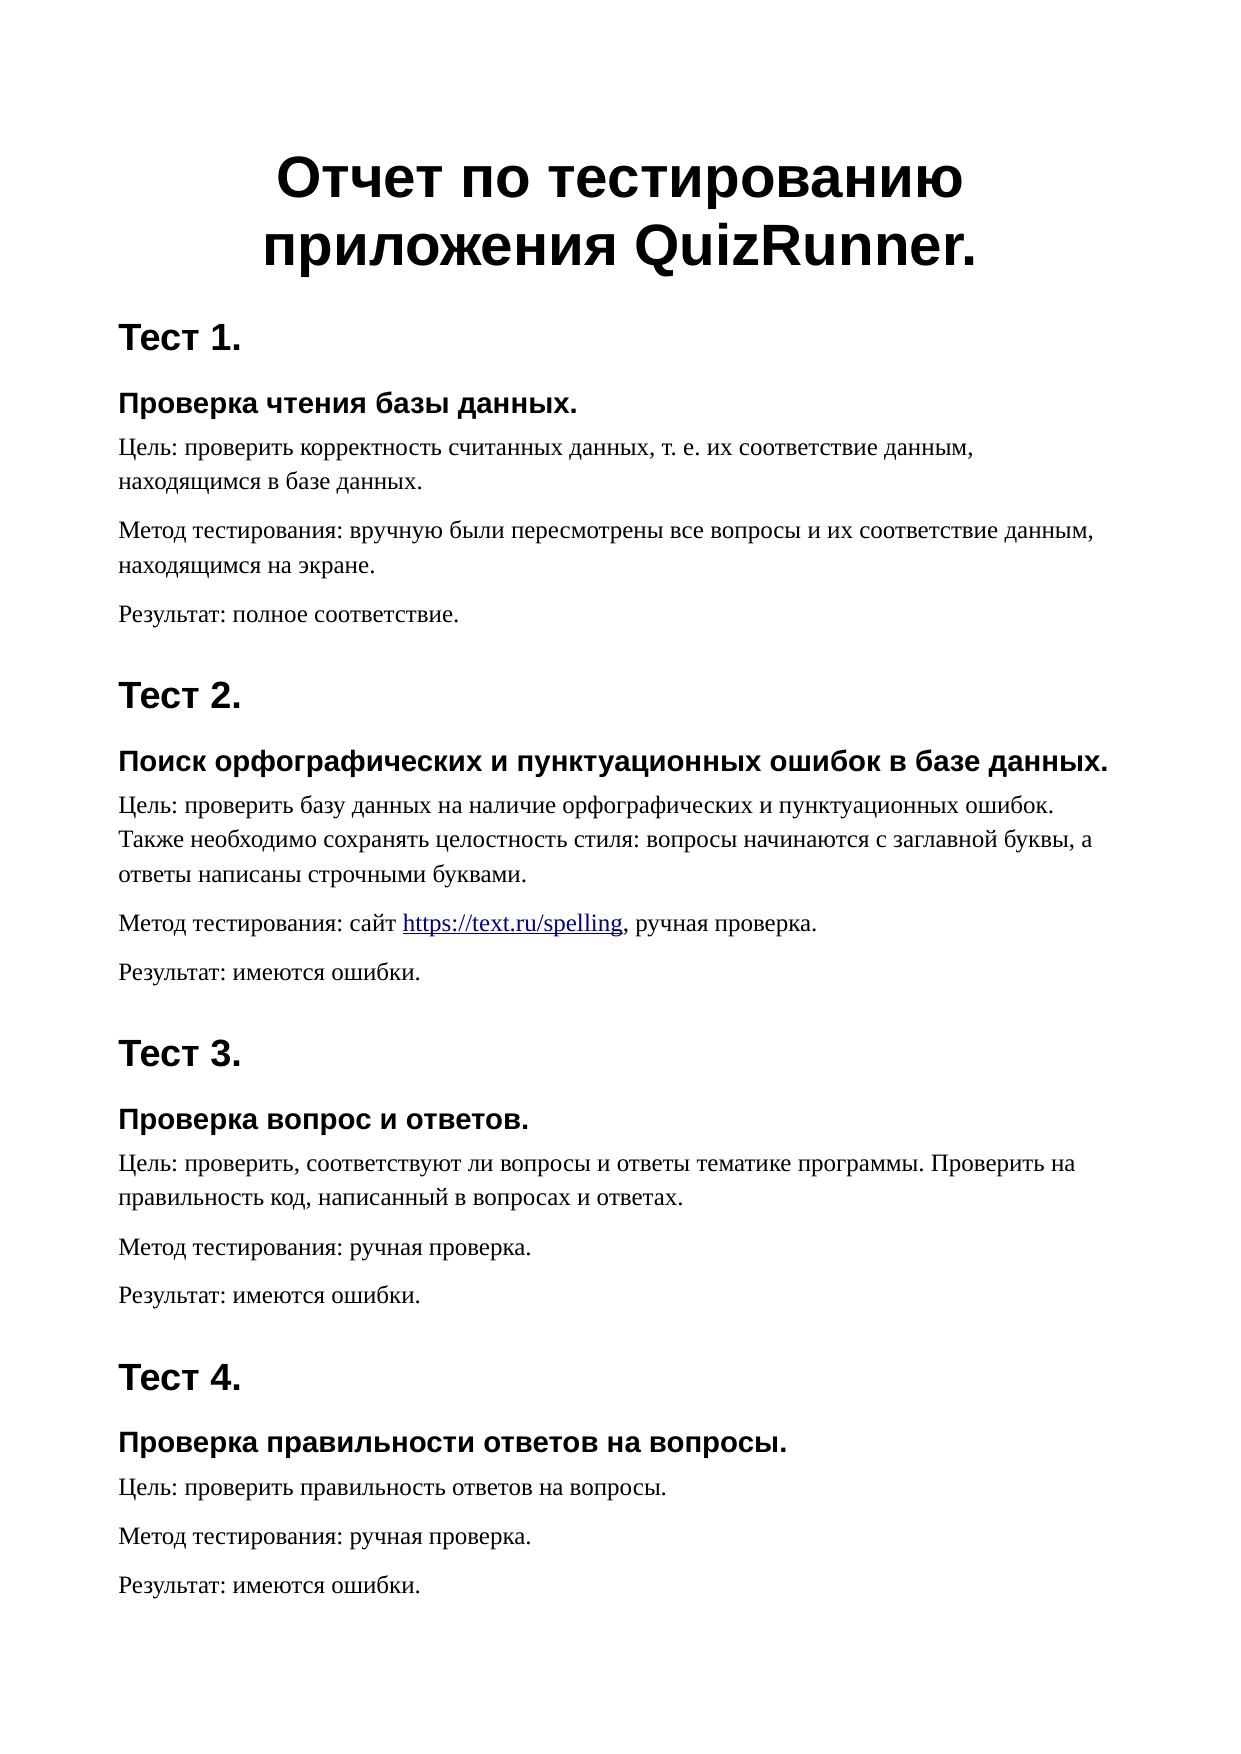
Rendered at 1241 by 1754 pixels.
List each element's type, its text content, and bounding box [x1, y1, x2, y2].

title Отчет по тестированию приложения QuizRunner. [118, 143, 1122, 277]
text Результат: полное соответствие. [118, 599, 1122, 628]
text Метод тестирования: ручная проверка. [118, 1232, 1122, 1260]
subtitle Проверка правильности ответов на вопросы. [118, 1425, 1122, 1459]
text Результат: имеются ошибки. [118, 957, 1122, 986]
text Метод тестирования: ручная проверка. [118, 1521, 1122, 1549]
subtitle Тест 3. [118, 1031, 1122, 1075]
text Цель: проверить базу данных на наличие орфографических и пунктуационных ошибок. Также необходимо сохранять целостность стиля: вопросы начинаются с заглавной буквы, а ответы написаны строчными буквами. [118, 790, 1122, 888]
text Цель: проверить корректность считанных данных, т. е. их соответствие данным, находящимся в базе данных. [118, 432, 1122, 495]
text Цель: проверить, соответствуют ли вопросы и ответы тематике программы. Проверить на правильность код, написанный в вопросах и ответах. [118, 1148, 1122, 1211]
subtitle Тест 2. [118, 673, 1122, 717]
subtitle Проверка вопрос и ответов. [118, 1102, 1122, 1136]
text Результат: имеются ошибки. [118, 1570, 1122, 1598]
subtitle Тест 1. [118, 315, 1122, 358]
text Метод тестирования: вручную были пересмотрены все вопросы и их соответствие данным, находящимся на экране. [118, 515, 1122, 578]
text Метод тестирования: сайт https://text.ru/spelling, ручная проверка. [118, 908, 1122, 937]
subtitle Проверка чтения базы данных. [118, 386, 1122, 419]
text Цель: проверить правильность ответов на вопросы. [118, 1472, 1122, 1500]
subtitle Поиск орфографических и пунктуационных ошибок в базе данных. [118, 744, 1122, 777]
subtitle Тест 4. [118, 1355, 1122, 1398]
text Результат: имеются ошибки. [118, 1281, 1122, 1309]
